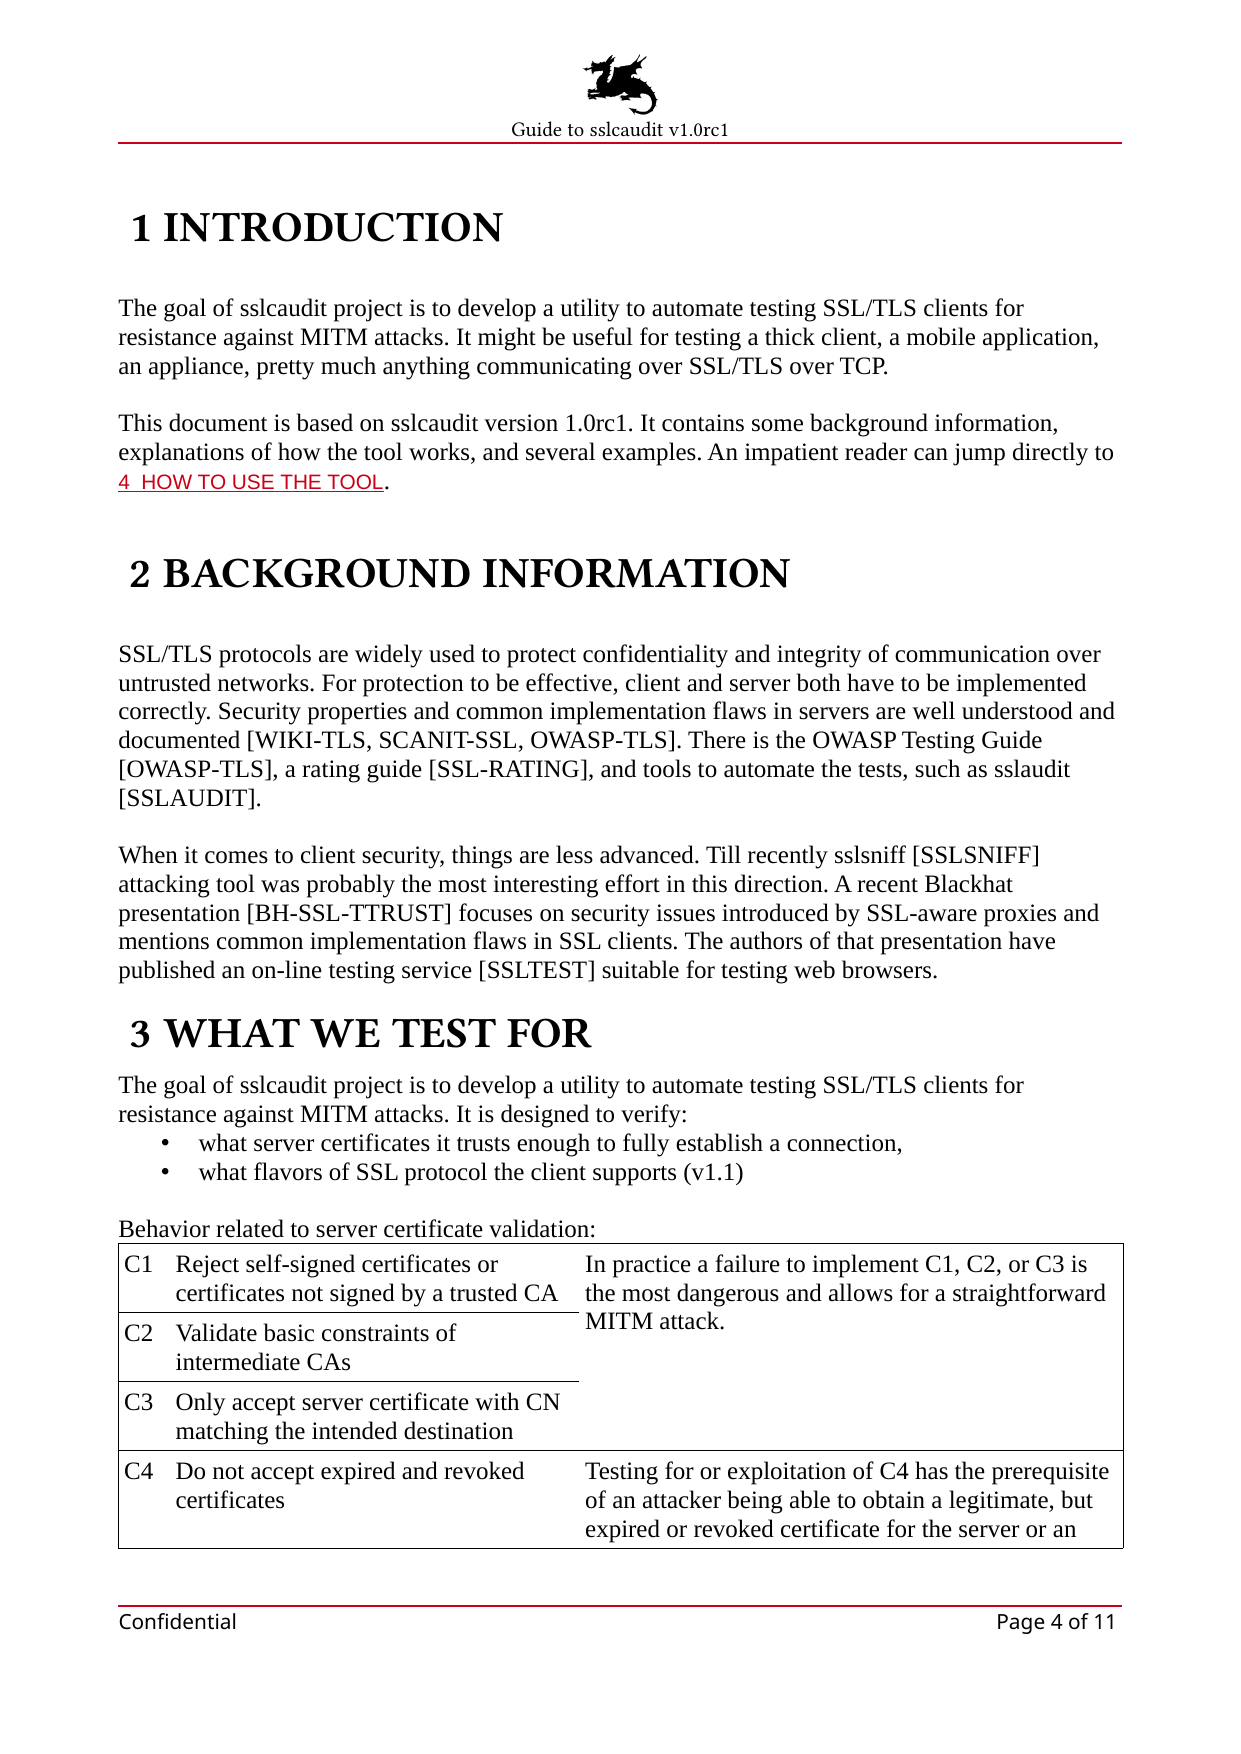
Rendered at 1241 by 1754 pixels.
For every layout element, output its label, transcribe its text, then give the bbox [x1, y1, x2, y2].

table_header C1 [119, 1244, 170, 1312]
text This document is based on sslcaudit version 1.0rc1. It contains some background information, explanations of how the tool works, and several examples. An impatient reader can jump directly to 4 HOW TO USE THE TOOL. [118, 408, 1122, 495]
picture [582, 54, 658, 115]
subtitle BACKGROUND INFORMATION [118, 548, 1122, 598]
subtitle INTRODUCTION [118, 203, 1122, 252]
table_cell C4 [119, 1451, 170, 1548]
list what server certificates it trusts enough to fully establish a connection, [161, 1128, 1122, 1157]
list what flavors of SSL protocol the client supports (v1.1) [161, 1157, 1122, 1186]
table_cell C2 [119, 1313, 170, 1381]
text Behavior related to server certificate validation: [118, 1214, 1122, 1243]
table_cell C3 [119, 1382, 170, 1450]
table_header Reject self-signed certificates or certificates not signed by a trusted CA [170, 1244, 579, 1312]
table_cell Do not accept expired and revoked certificates [170, 1451, 579, 1548]
text The goal of sslcaudit project is to develop a utility to automate testing SSL/TLS clients for resistance against MITM attacks. It is designed to verify: [118, 1071, 1122, 1128]
text SSL/TLS protocols are widely used to protect confidentiality and integrity of communication over untrusted networks. For protection to be effective, client and server both have to be implemented correctly. Security properties and common implementation flaws in servers are well understood and documented [WIKI-TLS, SCANIT-SSL, OWASP-TLS]. There is the OWASP Testing Guide [OWASP-TLS], a rating guide [SSL-RATING], and tools to automate the tests, such as sslaudit [SSLAUDIT]. [118, 639, 1122, 811]
table_cell Validate basic constraints of intermediate CAs [170, 1313, 579, 1381]
subtitle WHAT WE TEST FOR [118, 1009, 1122, 1058]
text The goal of sslcaudit project is to develop a utility to automate testing SSL/TLS clients for resistance against MITM attacks. It might be useful for testing a thick client, a mobile application, an appliance, pretty much anything communicating over SSL/TLS over TCP. [118, 293, 1122, 380]
table_cell Testing for or exploitation of C4 has the prerequisite of an attacker being able to obtain a legitimate, but expired or revoked certificate for the server or an [579, 1451, 1123, 1548]
table_header In practice a failure to implement C1, C2, or C3 is the most dangerous and allows for a straightforward MITM attack. [579, 1244, 1123, 1450]
text When it comes to client security, things are less advanced. Till recently sslsniff [SSLSNIFF] attacking tool was probably the most interesting effort in this direction. A recent Blackhat presentation [BH-SSL-TTRUST] focuses on security issues introduced by SSL-aware proxies and mentions common implementation flaws in SSL clients. The authors of that presentation have published an on-line testing service [SSLTEST] suitable for testing web browsers. [118, 840, 1122, 984]
table_cell Only accept server certificate with CN matching the intended destination [170, 1382, 579, 1450]
